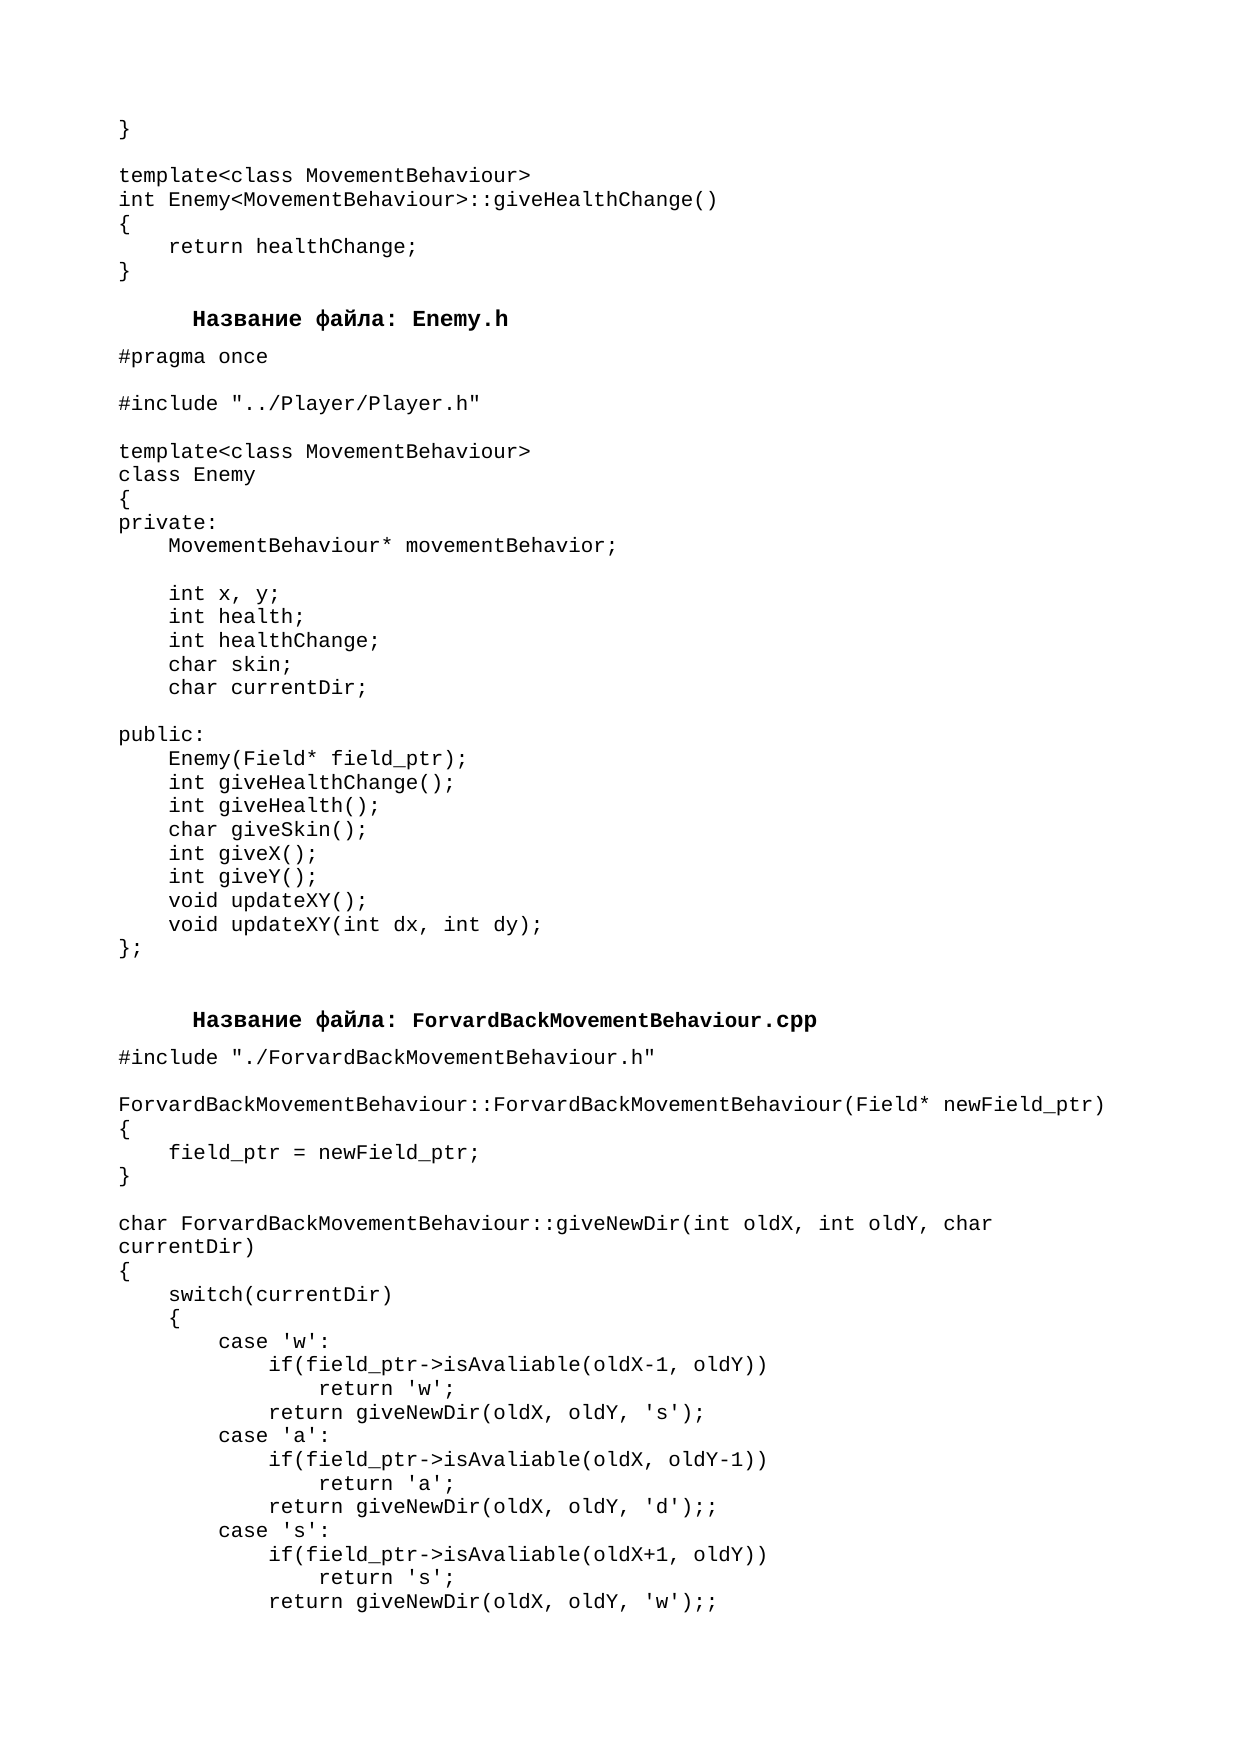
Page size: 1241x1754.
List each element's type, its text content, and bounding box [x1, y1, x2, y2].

text int Enemy<MovementBehaviour>::giveHealthChange() [118, 189, 1122, 213]
text void updateXY(); [118, 890, 1122, 914]
text int x, y; [118, 583, 1122, 606]
text template<class MovementBehaviour> [118, 441, 1122, 464]
text int giveX(); [118, 843, 1122, 866]
text { [118, 1307, 1122, 1331]
text if(field_ptr->isAvaliable(oldX+1, oldY)) [118, 1544, 1122, 1567]
text if(field_ptr->isAvaliable(oldX, oldY-1)) [118, 1449, 1122, 1473]
text case 's': [118, 1520, 1122, 1544]
text private: [118, 512, 1122, 535]
text int healthChange; [118, 630, 1122, 653]
text return giveNewDir(oldX, oldY, 'w');; [118, 1591, 1122, 1614]
text } [118, 118, 1122, 142]
text case 'a': [118, 1425, 1122, 1449]
text char ForvardBackMovementBehaviour::giveNewDir(int oldX, int oldY, char currentDir) [118, 1213, 1122, 1260]
text void updateXY(int dx, int dy); [118, 914, 1122, 937]
text class Enemy [118, 464, 1122, 488]
text return 'a'; [118, 1473, 1122, 1496]
text Enemy(Field* field_ptr); [118, 748, 1122, 772]
text char currentDir; [118, 677, 1122, 701]
text field_ptr = newField_ptr; [118, 1142, 1122, 1165]
text } [118, 260, 1122, 284]
text #include "./ForvardBackMovementBehaviour.h" [118, 1047, 1122, 1071]
text #pragma once [118, 346, 1122, 370]
text int health; [118, 606, 1122, 630]
text char giveSkin(); [118, 819, 1122, 843]
text int giveY(); [118, 866, 1122, 890]
text { [118, 1118, 1122, 1142]
text case 'w': [118, 1331, 1122, 1354]
text return 's'; [118, 1567, 1122, 1591]
text switch(currentDir) [118, 1283, 1122, 1307]
text }; [118, 937, 1122, 961]
text { [118, 488, 1122, 512]
text } [118, 1165, 1122, 1189]
text if(field_ptr->isAvaliable(oldX-1, oldY)) [118, 1354, 1122, 1378]
text { [118, 213, 1122, 236]
text MovementBehaviour* movementBehavior; [118, 535, 1122, 559]
text return giveNewDir(oldX, oldY, 's'); [118, 1402, 1122, 1425]
text { [118, 1260, 1122, 1283]
text template<class MovementBehaviour> [118, 165, 1122, 189]
text Название файла: Enemy.h [118, 307, 1122, 333]
text int giveHealthChange(); [118, 772, 1122, 795]
text #include "../Player/Player.h" [118, 393, 1122, 417]
text return healthChange; [118, 236, 1122, 260]
text Название файла: ForvardBackMovementBehaviour.cpp [118, 1008, 1122, 1034]
text return giveNewDir(oldX, oldY, 'd');; [118, 1496, 1122, 1520]
text return 'w'; [118, 1378, 1122, 1402]
text int giveHealth(); [118, 795, 1122, 819]
text char skin; [118, 653, 1122, 677]
text ForvardBackMovementBehaviour::ForvardBackMovementBehaviour(Field* newField_ptr) [118, 1094, 1122, 1118]
text public: [118, 724, 1122, 748]
